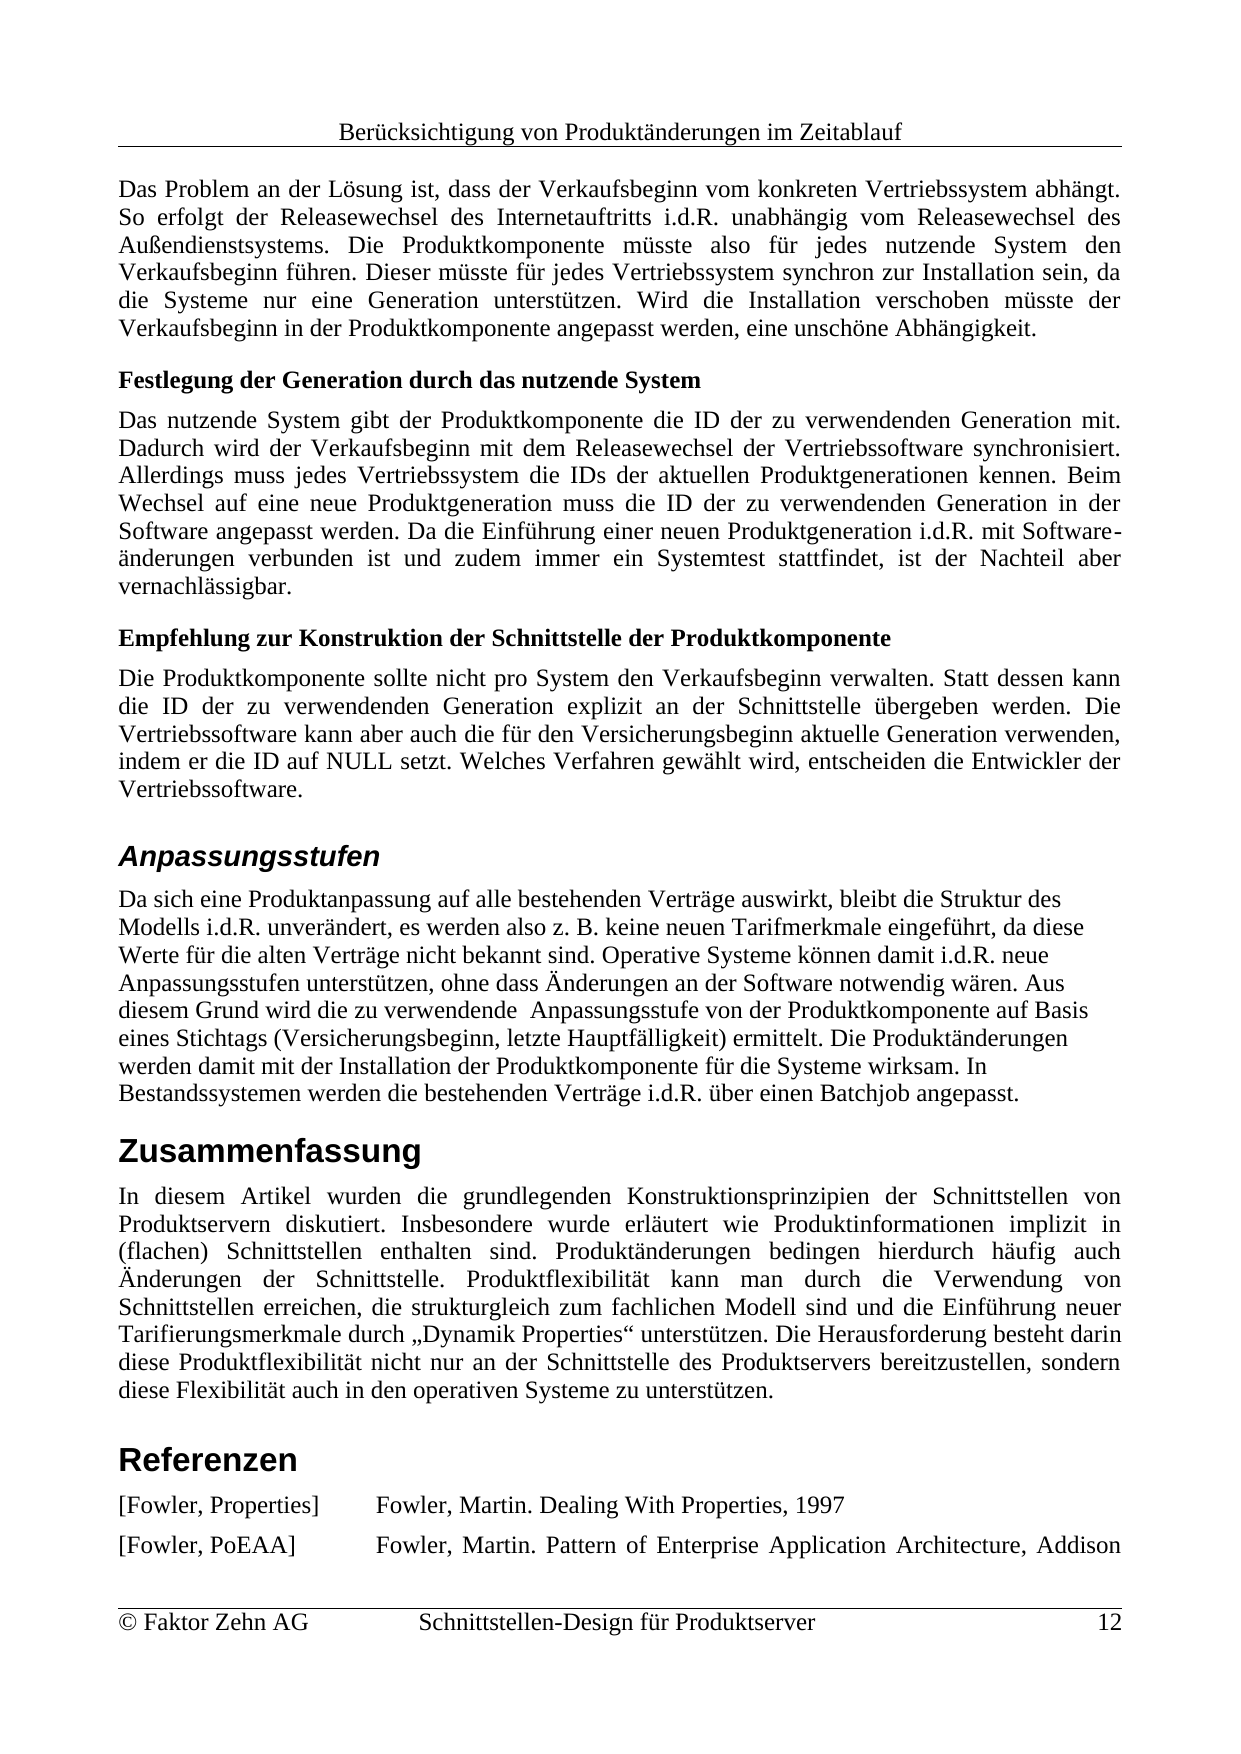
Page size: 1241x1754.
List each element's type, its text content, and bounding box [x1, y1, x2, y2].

text Die Produktkomponente sollte nicht pro System den Verkaufsbeginn verwalten. Statt dessen kann die ID der zu verwendenden Generation explizit an der Schnittstelle übergeben werden. Die Vertriebssoftware kann aber auch die für den Versicherungsbeginn aktuelle Generation verwenden, indem er die ID auf NULL setzt. Welches Verfahren gewählt wird, entscheiden die Entwickler der Vertriebssoftware. [118, 664, 1122, 803]
text In diesem Artikel wurden die grundlegenden Konstruktionsprinzipien der Schnittstellen von Produktservern diskutiert. Insbesondere wurde erläutert wie Produktinformationen implizit in (flachen) Schnittstellen enthalten sind. Produktänderungen bedingen hierdurch häufig auch Änderungen der Schnittstelle. Produktflexibilität kann man durch die Verwendung von Schnittstellen erreichen, die strukturgleich zum fachlichen Modell sind und die Einführung neuer Tarifierungsmerkmale durch „Dynamik Properties“ unterstützen. Die Herausforderung besteht darin diese Produktflexibilität nicht nur an der Schnittstelle des Produktservers bereitzustellen, sondern diese Flexibilität auch in den operativen Systeme zu unterstützen. [118, 1182, 1122, 1404]
text Das Problem an der Lösung ist, dass der Verkaufsbeginn vom konkreten Vertriebssystem abhängt. So erfolgt der Releasewechsel des Internetauftritts i.d.R. unabhängig vom Releasewechsel des Außendienstsystems. Die Produktkomponente müsste also für jedes nutzende System den Verkaufsbeginn führen. Dieser müsste für jedes Vertriebssystem synchron zur Installation sein, da die Systeme nur eine Generation unterstützen. Wird die Installation verschoben müsste der Verkaufsbeginn in der Produktkomponente angepasst werden, eine unschöne Abhängigkeit. [118, 175, 1122, 342]
subtitle Anpassungsstufen [118, 840, 1122, 873]
table_cell [Fowler, PoEAA] [118, 1531, 376, 1571]
table_cell Fowler, Martin. Pattern of Enterprise Application Architecture, Addison [376, 1531, 1122, 1571]
text Festlegung der Generation durch das nutzende System [118, 366, 1122, 393]
text Das nutzende System gibt der Produktkomponente die ID der zu verwendenden Generation mit. Dadurch wird der Verkaufsbeginn mit dem Releasewechsel der Vertriebssoftware synchronisiert. Allerdings muss jedes Vertriebssystem die IDs der aktuellen Produktgenerationen kennen. Beim Wechsel auf eine neue Produktgeneration muss die ID der zu verwendenden Generation in der Software angepasst werden. Da die Einführung einer neuen Produktgeneration i.d.R. mit Software­änderungen verbunden ist und zudem immer ein Systemtest stattfindet, ist der Nachteil aber vernachlässigbar. [118, 406, 1122, 600]
subtitle Referenzen [118, 1441, 1122, 1478]
subtitle Zusammenfassung [118, 1132, 1122, 1169]
text Empfehlung zur Konstruktion der Schnittstelle der Produktkomponente [118, 624, 1122, 652]
table_header [Fowler, Properties] [118, 1491, 376, 1531]
table_header Fowler, Martin. Dealing With Properties, 1997 [376, 1491, 1122, 1531]
text Da sich eine Produktanpassung auf alle bestehenden Verträge auswirkt, bleibt die Struktur des Modells i.d.R. unverändert, es werden also z. B. keine neuen Tarifmerkmale eingeführt, da diese Werte für die alten Verträge nicht bekannt sind. Operative Systeme können damit i.d.R. neue Anpassungsstufen unterstützen, ohne dass Änderungen an der Software notwendig wären. Aus diesem Grund wird die zu verwendende Anpassungsstufe von der Produktkomponente auf Basis eines Stichtags (Versicherungsbeginn, letzte Hauptfälligkeit) ermittelt. Die Produktänderungen werden damit mit der Installation der Produktkomponente für die Systeme wirksam. In Bestandssystemen werden die bestehenden Verträge i.d.R. über einen Batchjob angepasst. [118, 886, 1122, 1107]
